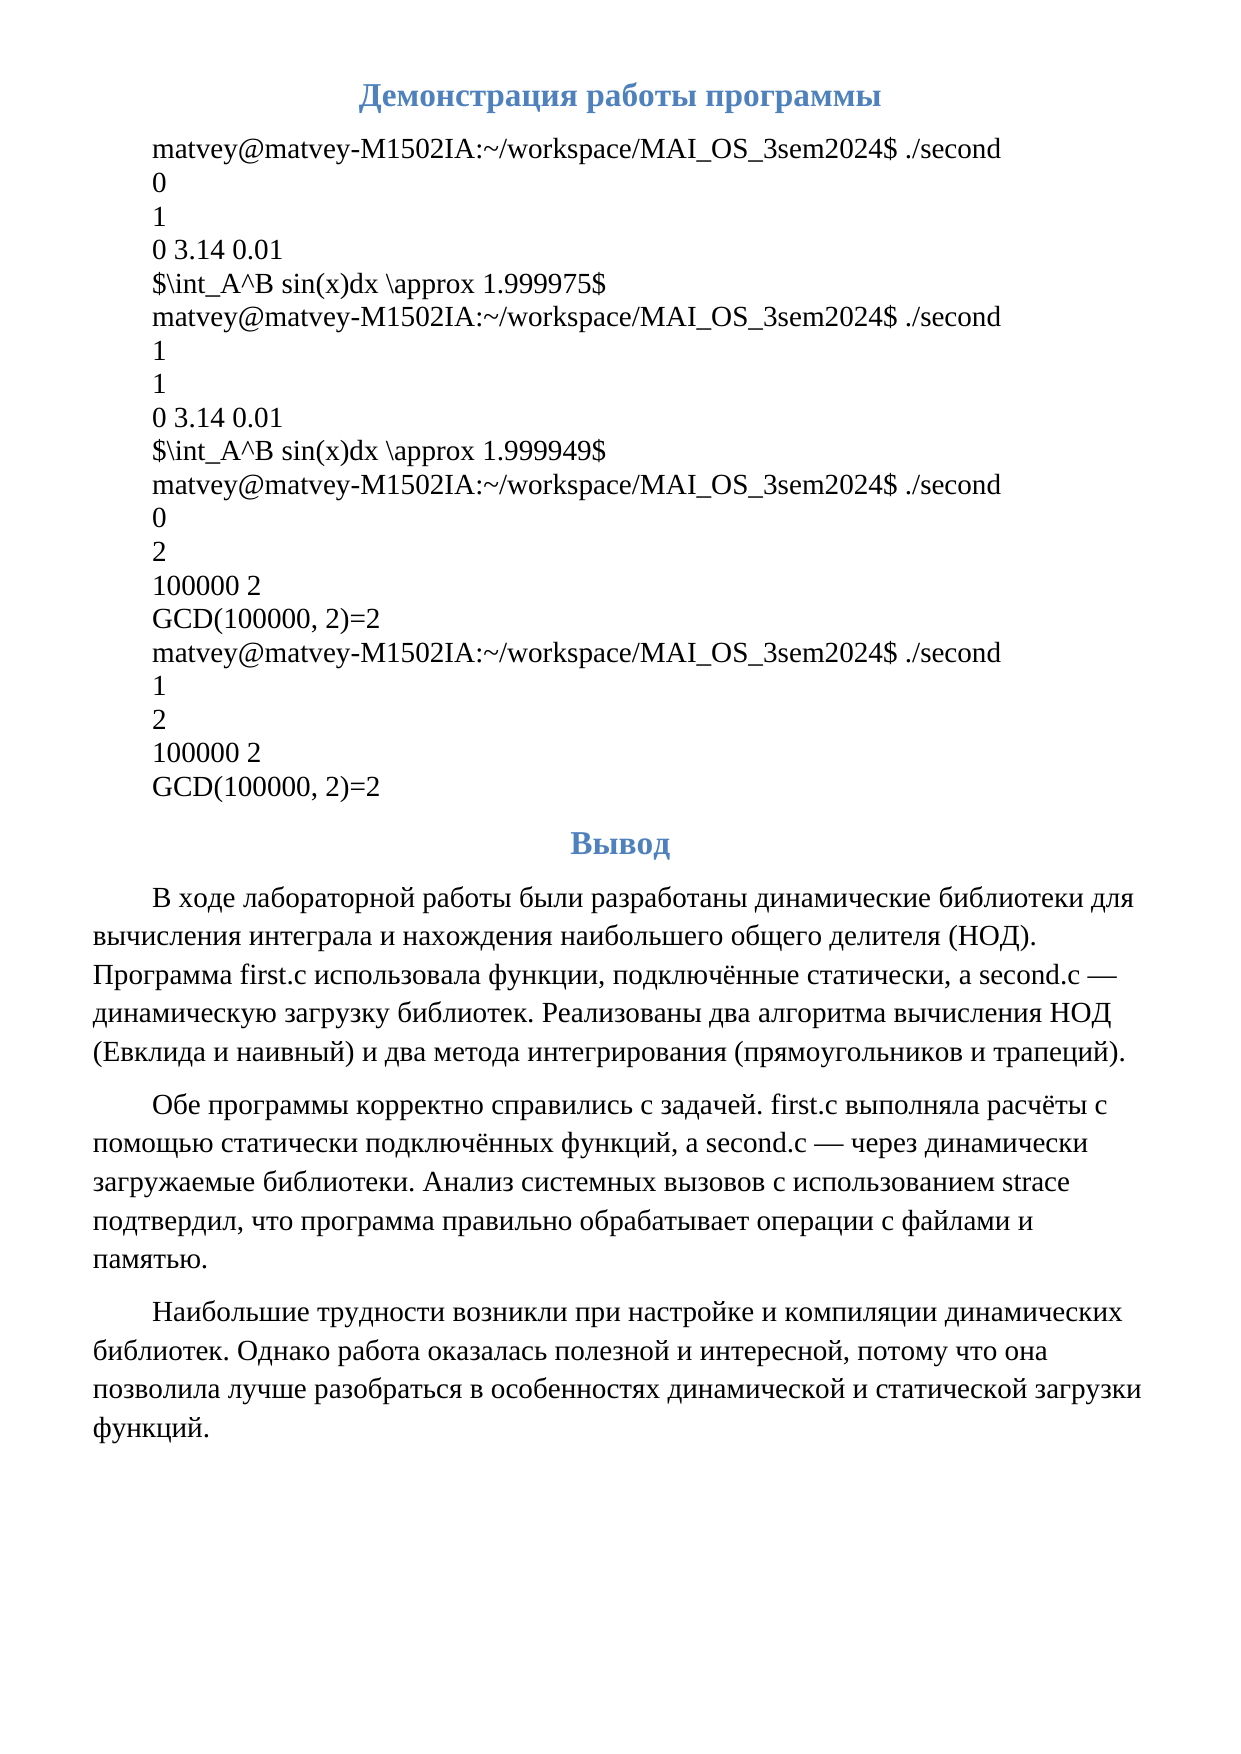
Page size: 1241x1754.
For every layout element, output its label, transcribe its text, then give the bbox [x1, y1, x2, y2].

text $\int_A^B sin(x)dx \approx 1.999975$ [93, 266, 1147, 299]
text 1 [93, 333, 1147, 366]
text 0 [93, 165, 1147, 199]
text Обе программы корректно справились с задачей. first.c выполняла расчёты с помощью статически подключённых функций, а second.c — через динамически загружаемые библиотеки. Анализ системных вызовов с использованием strace подтвердил, что программа правильно обрабатывает операции с файлами и памятью. [93, 1087, 1147, 1275]
text GCD(100000, 2)=2 [93, 769, 1147, 802]
text matvey@matvey-M1502IA:~/workspace/MAI_OS_3sem2024$ ./second [93, 132, 1147, 165]
text Наибольшие трудности возникли при настройке и компиляции динамических библиотек. Однако работа оказалась полезной и интересной, потому что она позволила лучше разобраться в особенностях динамической и статической загрузки функций. [93, 1294, 1147, 1443]
text 0 3.14 0.01 [93, 400, 1147, 433]
text 0 3.14 0.01 [93, 232, 1147, 266]
text 1 [93, 199, 1147, 232]
text 0 [93, 501, 1147, 534]
text matvey@matvey-M1502IA:~/workspace/MAI_OS_3sem2024$ ./second [93, 635, 1147, 668]
text 2 [93, 702, 1147, 735]
text В ходе лабораторной работы были разработаны динамические библиотеки для вычисления интеграла и нахождения наибольшего общего делителя (НОД). Программа first.c использовала функции, подключённые статически, а second.c — динамическую загрузку библиотек. Реализованы два алгоритма вычисления НОД (Евклида и наивный) и два метода интегрирования (прямоугольников и трапеций). [93, 880, 1147, 1067]
subtitle Вывод [93, 823, 1147, 862]
text $\int_A^B sin(x)dx \approx 1.999949$ [93, 433, 1147, 467]
text 1 [93, 668, 1147, 702]
text 1 [93, 366, 1147, 400]
text matvey@matvey-M1502IA:~/workspace/MAI_OS_3sem2024$ ./second [93, 299, 1147, 333]
text matvey@matvey-M1502IA:~/workspace/MAI_OS_3sem2024$ ./second [93, 467, 1147, 501]
text 2 [93, 534, 1147, 568]
subtitle Демонстрация работы программы [93, 75, 1147, 113]
text 100000 2 [93, 568, 1147, 601]
text 100000 2 [93, 735, 1147, 769]
text GCD(100000, 2)=2 [93, 601, 1147, 635]
